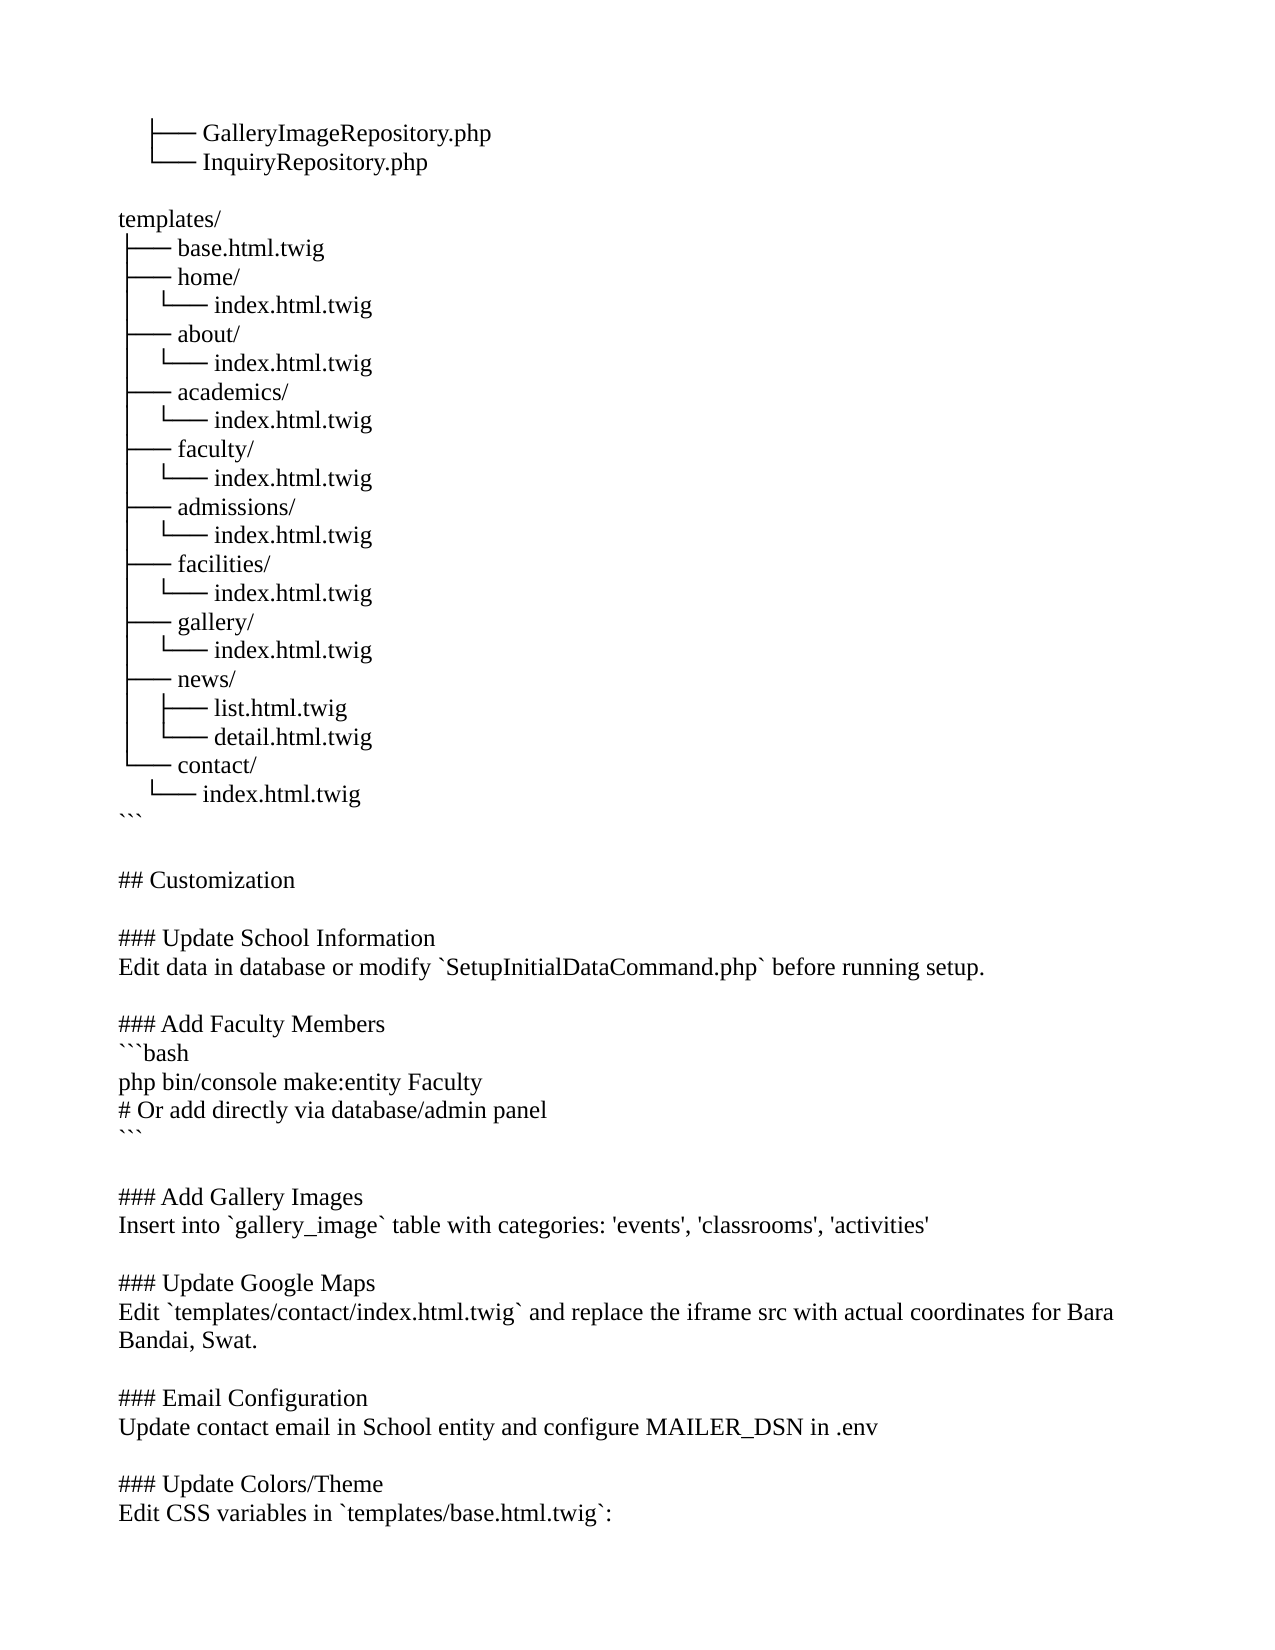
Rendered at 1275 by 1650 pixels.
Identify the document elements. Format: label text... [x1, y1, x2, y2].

text ├── home/ [118, 262, 126, 291]
text │ └── index.html.twig [128, 578, 1157, 607]
text ├── academics/ [128, 377, 1157, 406]
text ├── base.html.twig [128, 233, 1157, 262]
text templates/ [118, 204, 1157, 233]
text ├── faculty/ [128, 434, 1157, 463]
text │ └── index.html.twig [128, 348, 1157, 377]
text ├── GalleryImageRepository.php [118, 118, 151, 147]
text ### Update Google Maps [118, 1268, 1157, 1297]
text │ └── detail.html.twig [128, 722, 1157, 751]
text Edit `templates/contact/index.html.twig` and replace the iframe src with actual coordinates for Bara Bandai, Swat. [118, 1297, 1157, 1354]
text php bin/console make:entity Faculty [118, 1067, 1157, 1096]
text │ └── index.html.twig [128, 406, 1157, 434]
text │ └── index.html.twig [128, 463, 1157, 492]
text ├── about/ [118, 319, 126, 348]
text Edit CSS variables in `templates/base.html.twig`: [118, 1498, 1157, 1527]
text ├── facilities/ [128, 549, 1157, 578]
text ├── gallery/ [128, 607, 1157, 636]
text ### Email Configuration [118, 1383, 1157, 1412]
text ├── news/ [128, 664, 1157, 693]
text ### Update School Information [118, 923, 1157, 952]
text ├── home/ [128, 262, 1157, 291]
text ├── GalleryImageRepository.php [153, 118, 1157, 147]
text │ └── index.html.twig [128, 291, 1157, 319]
text └── InquiryRepository.php [118, 147, 1157, 176]
text ## Customization [118, 866, 1157, 894]
text ```bash [118, 1038, 1157, 1067]
text ``` [118, 808, 1157, 837]
text ``` [118, 1124, 1157, 1153]
text ├── news/ [118, 664, 126, 693]
text ### Add Gallery Images [118, 1182, 1157, 1211]
text # Or add directly via database/admin panel [118, 1096, 1157, 1124]
text Update contact email in School entity and configure MAILER_DSN in .env [118, 1412, 1157, 1441]
text ### Update Colors/Theme [118, 1469, 1157, 1498]
text Edit data in database or modify `SetupInitialDataCommand.php` before running setup. [118, 952, 1157, 981]
text ├── admissions/ [128, 492, 1157, 521]
text ### Add Faculty Members [118, 1009, 1157, 1038]
text Insert into `gallery_image` table with categories: 'events', 'classrooms', 'activities' [118, 1211, 1157, 1239]
text │ ├── list.html.twig [128, 693, 162, 722]
text │ ├── list.html.twig [164, 693, 1157, 722]
text └── contact/ [118, 751, 1157, 779]
text │ └── index.html.twig [128, 636, 1157, 664]
text ├── about/ [128, 319, 1157, 348]
text │ └── index.html.twig [128, 521, 1157, 549]
text └── index.html.twig [118, 779, 1157, 808]
